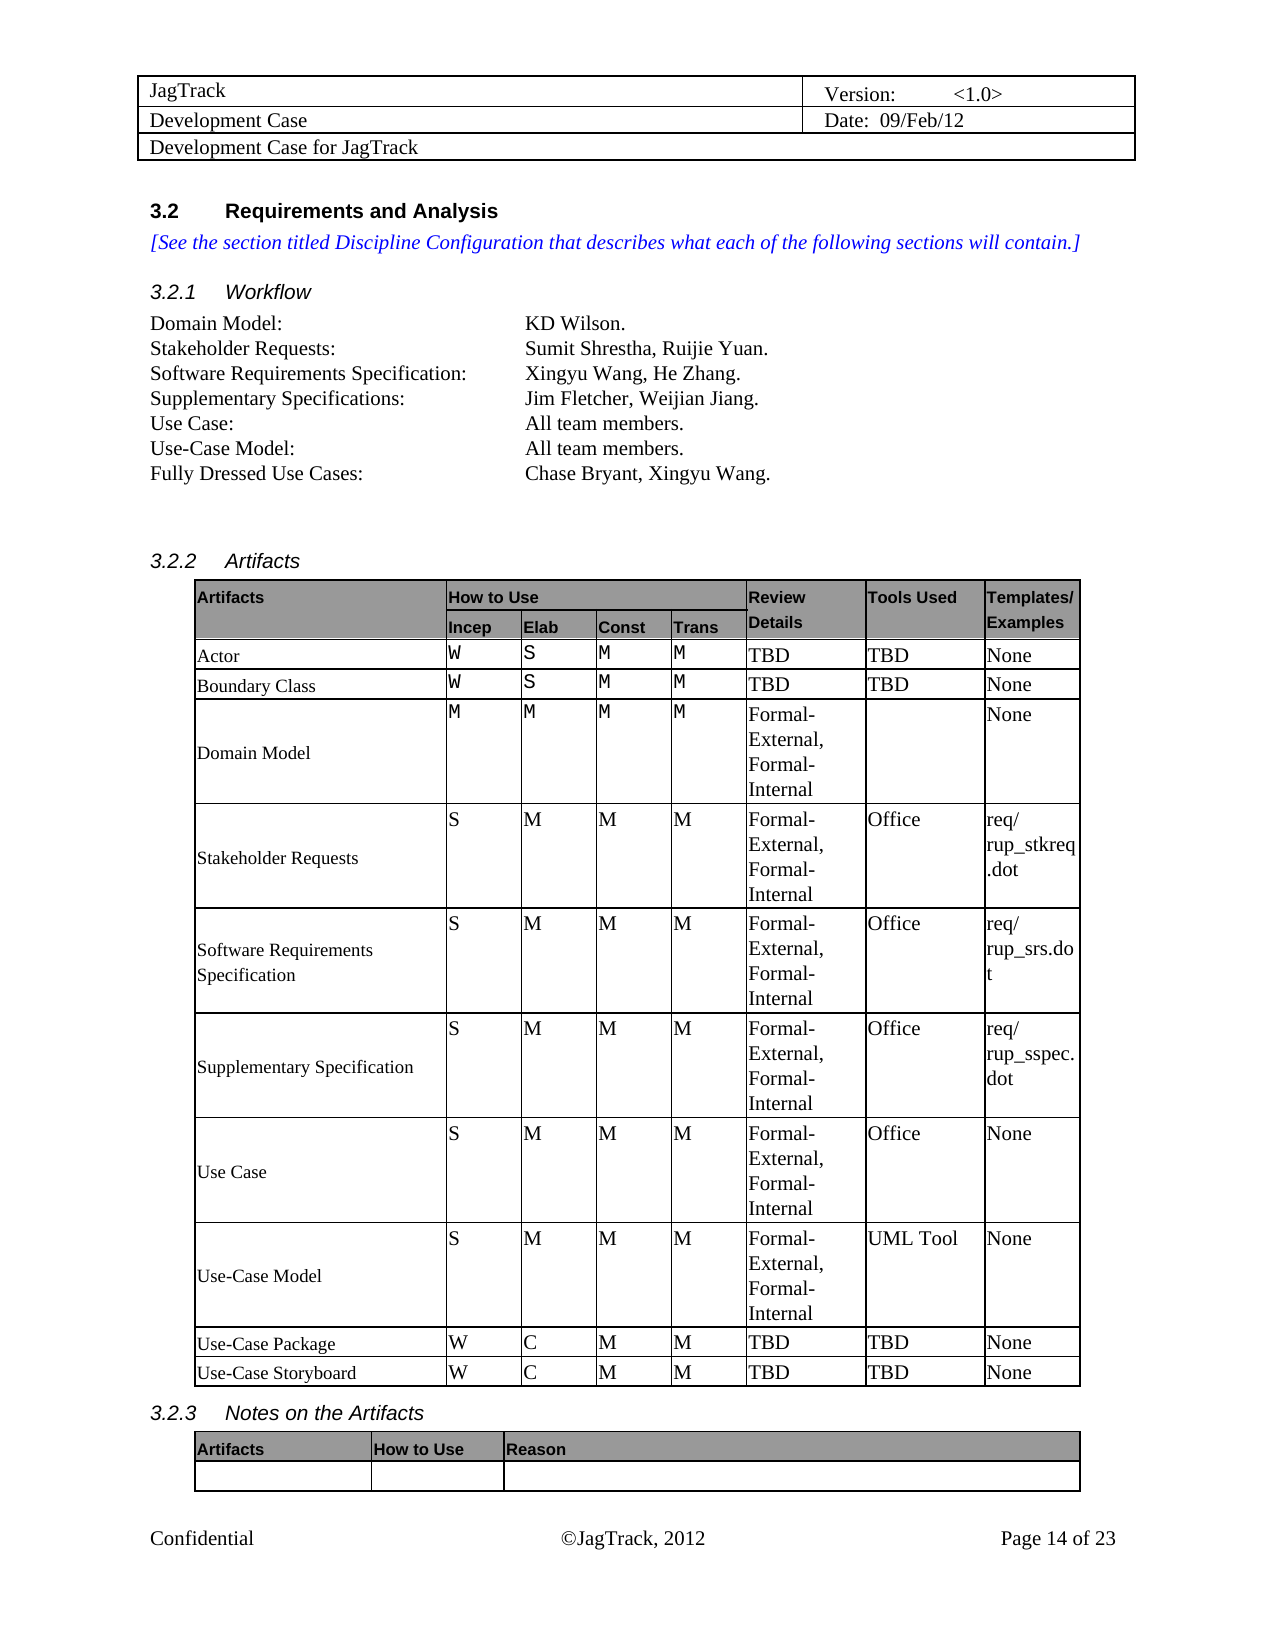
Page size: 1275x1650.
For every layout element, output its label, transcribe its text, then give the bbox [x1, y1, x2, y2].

table_cell M [597, 909, 671, 1012]
table_header Review Details [747, 581, 865, 638]
table_cell Formal-External, Formal-Internal [747, 1014, 865, 1117]
table_cell S [447, 1118, 521, 1221]
table_header How to Use [447, 581, 746, 609]
table_cell Elab [522, 611, 596, 638]
table_cell W [447, 670, 521, 698]
table_cell M [597, 700, 671, 803]
text [See the section titled Discipline Configuration that describes what each of the following sections will contain.] [150, 229, 1125, 254]
table_cell req/rup_stkreq.dot [986, 804, 1079, 907]
table_cell S [447, 804, 521, 907]
table_cell M [672, 700, 746, 803]
subtitle Requirements and Analysis [150, 198, 1125, 223]
table_cell Domain Model [196, 700, 446, 803]
table_cell M [597, 1357, 671, 1385]
table_cell Const [597, 611, 671, 638]
table_cell req/rup_srs.dot [986, 909, 1079, 1012]
table_cell C [522, 1357, 596, 1385]
table_cell M [447, 700, 521, 803]
table_cell M [672, 1118, 746, 1221]
table_cell M [597, 1118, 671, 1221]
table_cell M [522, 1014, 596, 1117]
table_cell M [597, 640, 671, 668]
table_cell Formal-External, Formal-Internal [747, 804, 865, 907]
table_header Artifacts [196, 581, 446, 638]
table_cell Formal-External, Formal-Internal [747, 1118, 865, 1221]
subtitle Artifacts [150, 548, 1125, 573]
table_cell M [522, 1223, 596, 1326]
table_cell Actor [196, 640, 446, 668]
table_header Reason [505, 1432, 1079, 1460]
table_cell Trans [672, 611, 746, 638]
table_cell TBD [747, 670, 865, 698]
table_cell Supplementary Specification [196, 1014, 446, 1117]
table_cell TBD [747, 640, 865, 668]
table_header Templates/ Examples [986, 581, 1079, 638]
table_cell [196, 1462, 371, 1490]
text Supplementary Specifications: Jim Fletcher, Weijian Jiang. [150, 385, 1125, 410]
table_cell Formal-External, Formal-Internal [747, 700, 865, 803]
table_cell C [522, 1328, 596, 1356]
table_cell W [447, 640, 521, 668]
table_cell M [522, 804, 596, 907]
table_cell None [986, 670, 1079, 698]
table_header Tools Used [867, 581, 984, 638]
text Fully Dressed Use Cases: Chase Bryant, Xingyu Wang. [150, 460, 1125, 485]
table_cell None [986, 1223, 1079, 1326]
table_cell Formal-External, Formal-Internal [747, 909, 865, 1012]
table_cell M [672, 640, 746, 668]
table_cell M [522, 700, 596, 803]
table_cell Office [867, 804, 984, 907]
table_cell Use Case [196, 1118, 446, 1221]
table_cell M [672, 670, 746, 698]
subtitle Workflow [150, 279, 1125, 304]
table_cell S [447, 1014, 521, 1117]
table_cell S [522, 670, 596, 698]
table_cell W [447, 1328, 521, 1356]
table_cell S [447, 909, 521, 1012]
table_cell TBD [867, 640, 984, 668]
table_cell Use-Case Package [196, 1328, 446, 1356]
table_cell Formal-External, Formal-Internal [747, 1223, 865, 1326]
table_cell TBD [867, 670, 984, 698]
table_cell None [986, 700, 1079, 803]
table_cell W [447, 1357, 521, 1385]
table_cell None [986, 1328, 1079, 1356]
table_cell S [522, 640, 596, 668]
table_cell [867, 700, 984, 803]
table_cell Software Requirements Specification [196, 909, 446, 1012]
table_cell M [597, 1014, 671, 1117]
text Use-Case Model: All team members. [150, 435, 1125, 460]
subtitle Notes on the Artifacts [150, 1399, 1125, 1424]
table_header Artifacts [196, 1432, 371, 1460]
text Stakeholder Requests: Sumit Shrestha, Ruijie Yuan. [150, 335, 1125, 360]
table_cell [372, 1462, 503, 1490]
table_header How to Use [372, 1432, 503, 1460]
table_cell M [597, 1223, 671, 1326]
table_cell Use-Case Model [196, 1223, 446, 1326]
table_cell M [597, 804, 671, 907]
table_cell None [986, 1118, 1079, 1221]
table_cell M [522, 1118, 596, 1221]
table_cell M [672, 1014, 746, 1117]
table_cell S [447, 1223, 521, 1326]
table_cell Boundary Class [196, 670, 446, 698]
table_cell Office [867, 909, 984, 1012]
table_cell M [597, 670, 671, 698]
table_cell Office [867, 1118, 984, 1221]
table_cell M [672, 1223, 746, 1326]
text Software Requirements Specification: Xingyu Wang, He Zhang. [150, 360, 1125, 385]
table_cell Use-Case Storyboard [196, 1357, 446, 1385]
table_cell M [672, 804, 746, 907]
table_cell None [986, 640, 1079, 668]
table_cell req/rup_sspec.dot [986, 1014, 1079, 1117]
table_cell M [672, 909, 746, 1012]
table_cell Office [867, 1014, 984, 1117]
table_cell UML Tool [867, 1223, 984, 1326]
table_cell Stakeholder Requests [196, 804, 446, 907]
table_cell [505, 1462, 1079, 1490]
table_cell TBD [867, 1357, 984, 1385]
table_cell M [672, 1357, 746, 1385]
table_cell M [597, 1328, 671, 1356]
table_cell M [522, 909, 596, 1012]
text Domain Model: KD Wilson. [150, 310, 1125, 335]
text Use Case: All team members. [150, 410, 1125, 435]
table_cell None [986, 1357, 1079, 1385]
table_cell TBD [747, 1328, 865, 1356]
table_cell M [672, 1328, 746, 1356]
table_cell Incep [447, 611, 521, 638]
table_cell TBD [867, 1328, 984, 1356]
table_cell TBD [747, 1357, 865, 1385]
